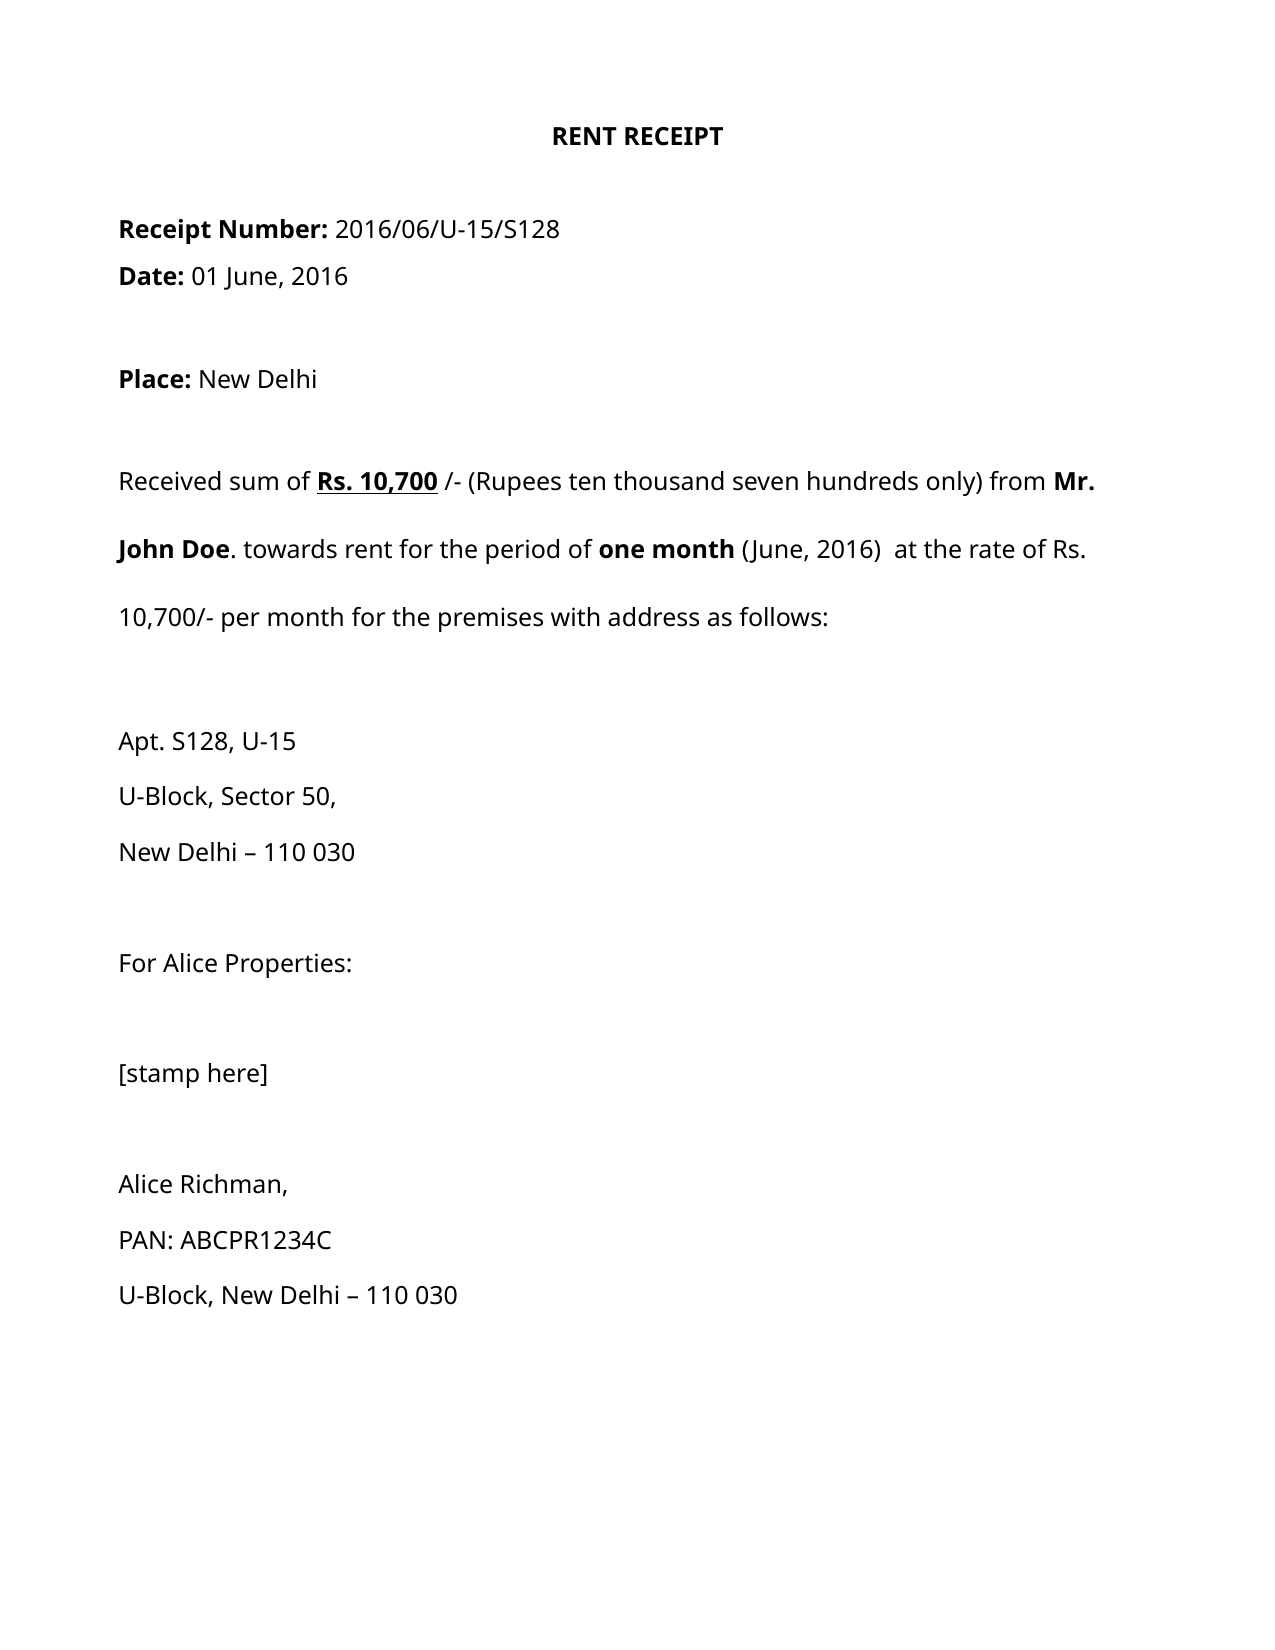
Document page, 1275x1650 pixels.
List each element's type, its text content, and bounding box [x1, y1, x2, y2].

text Received sum of Rs. 10,700 /- (Rupees ten thousand seven hundreds only) from Mr. John Doe. towards rent for the period of one month (June, 2016) at the rate of Rs. 10,700/- per month for the premises with address as follows: [118, 464, 1157, 634]
text Receipt Number: 2016/06/U-15/S128 [118, 212, 1157, 246]
text Alice Richman, [118, 1167, 1157, 1201]
text Date: 01 June, 2016 [118, 259, 1157, 293]
text Apt. S128, U-15 [118, 724, 1157, 758]
text New Delhi – 110 030 [118, 834, 1157, 868]
text PAN: ABCPR1234C [118, 1222, 1157, 1256]
text U-Block, New Delhi – 110 030 [118, 1278, 1157, 1312]
text [stamp here] [118, 1056, 1157, 1090]
text RENT RECEIPT [118, 118, 1157, 152]
text U-Block, Sector 50, [118, 779, 1157, 813]
text Place: New Delhi [118, 361, 1157, 396]
text For Alice Properties: [118, 945, 1157, 979]
